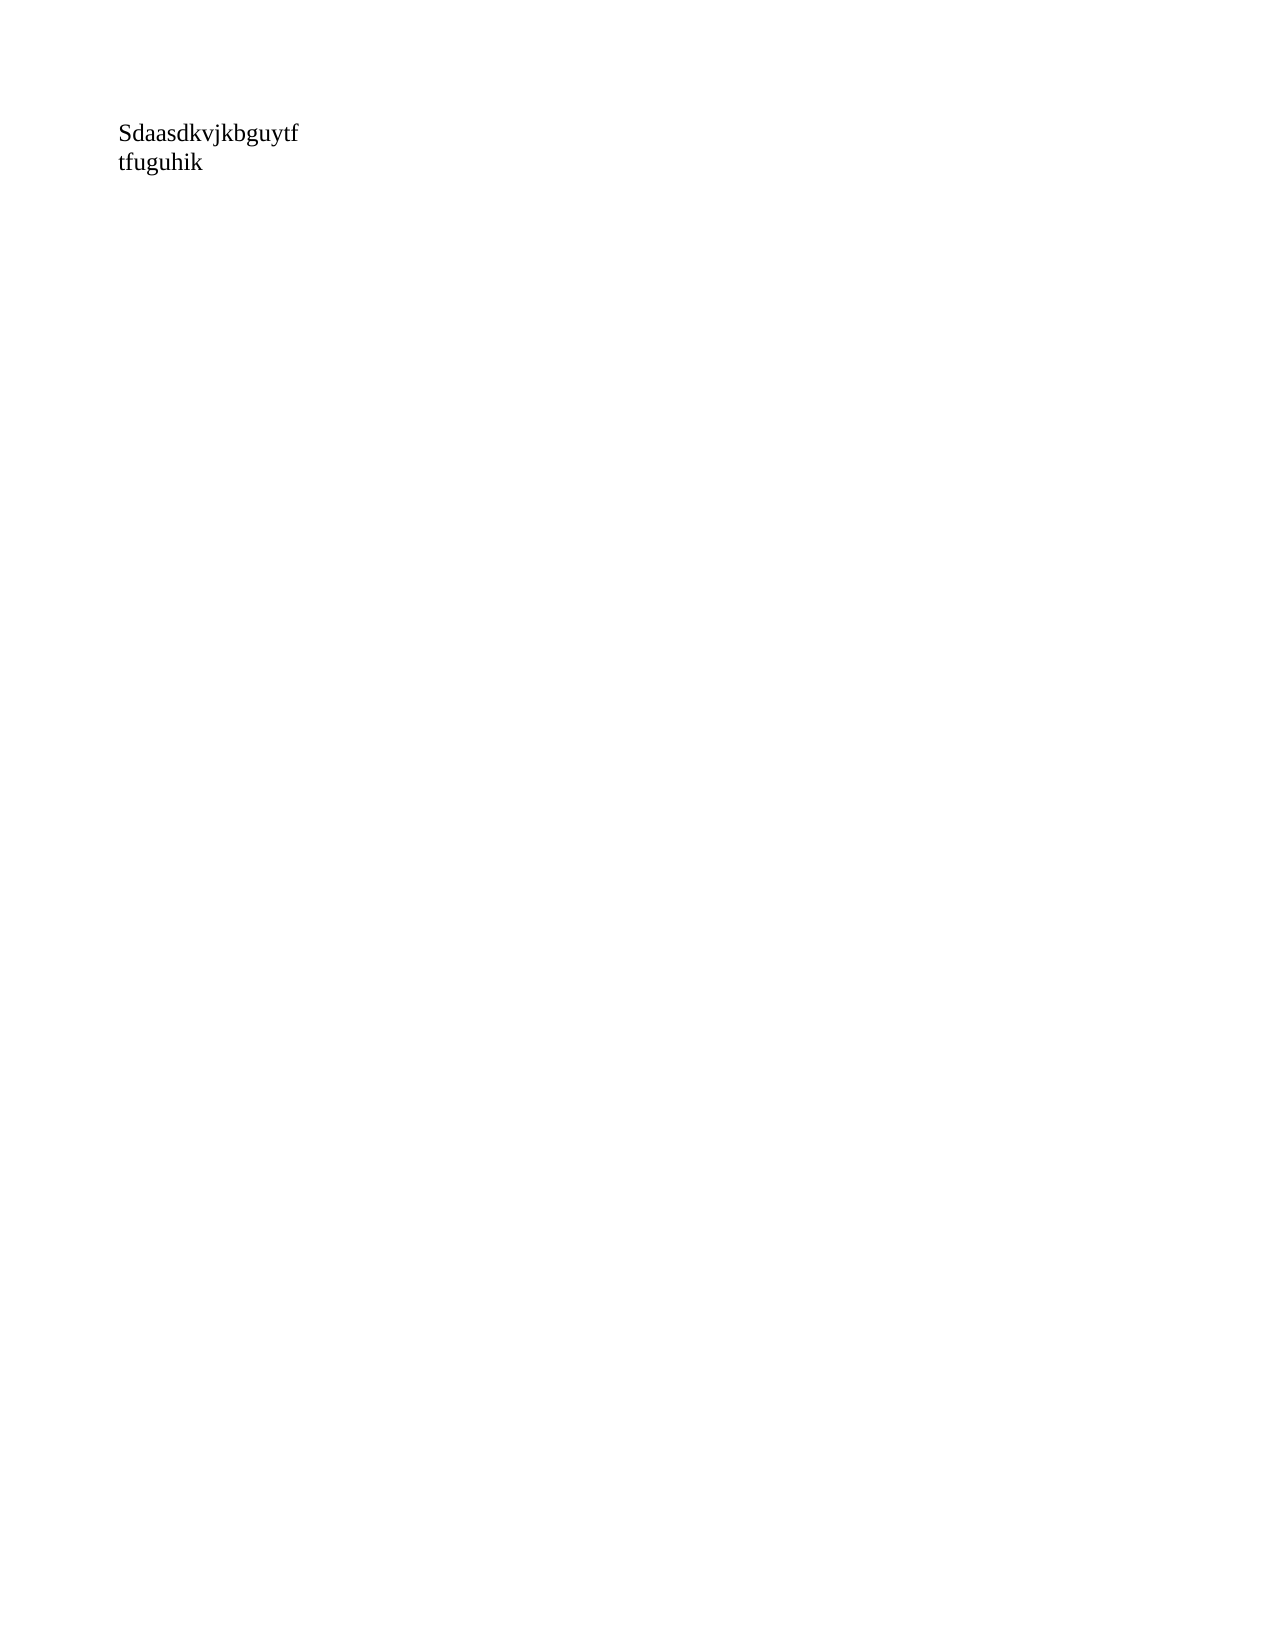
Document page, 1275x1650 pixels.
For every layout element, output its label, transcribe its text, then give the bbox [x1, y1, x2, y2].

text tfuguhik [118, 147, 1157, 176]
text Sdaasdkvjkbguytf [118, 118, 1157, 147]
